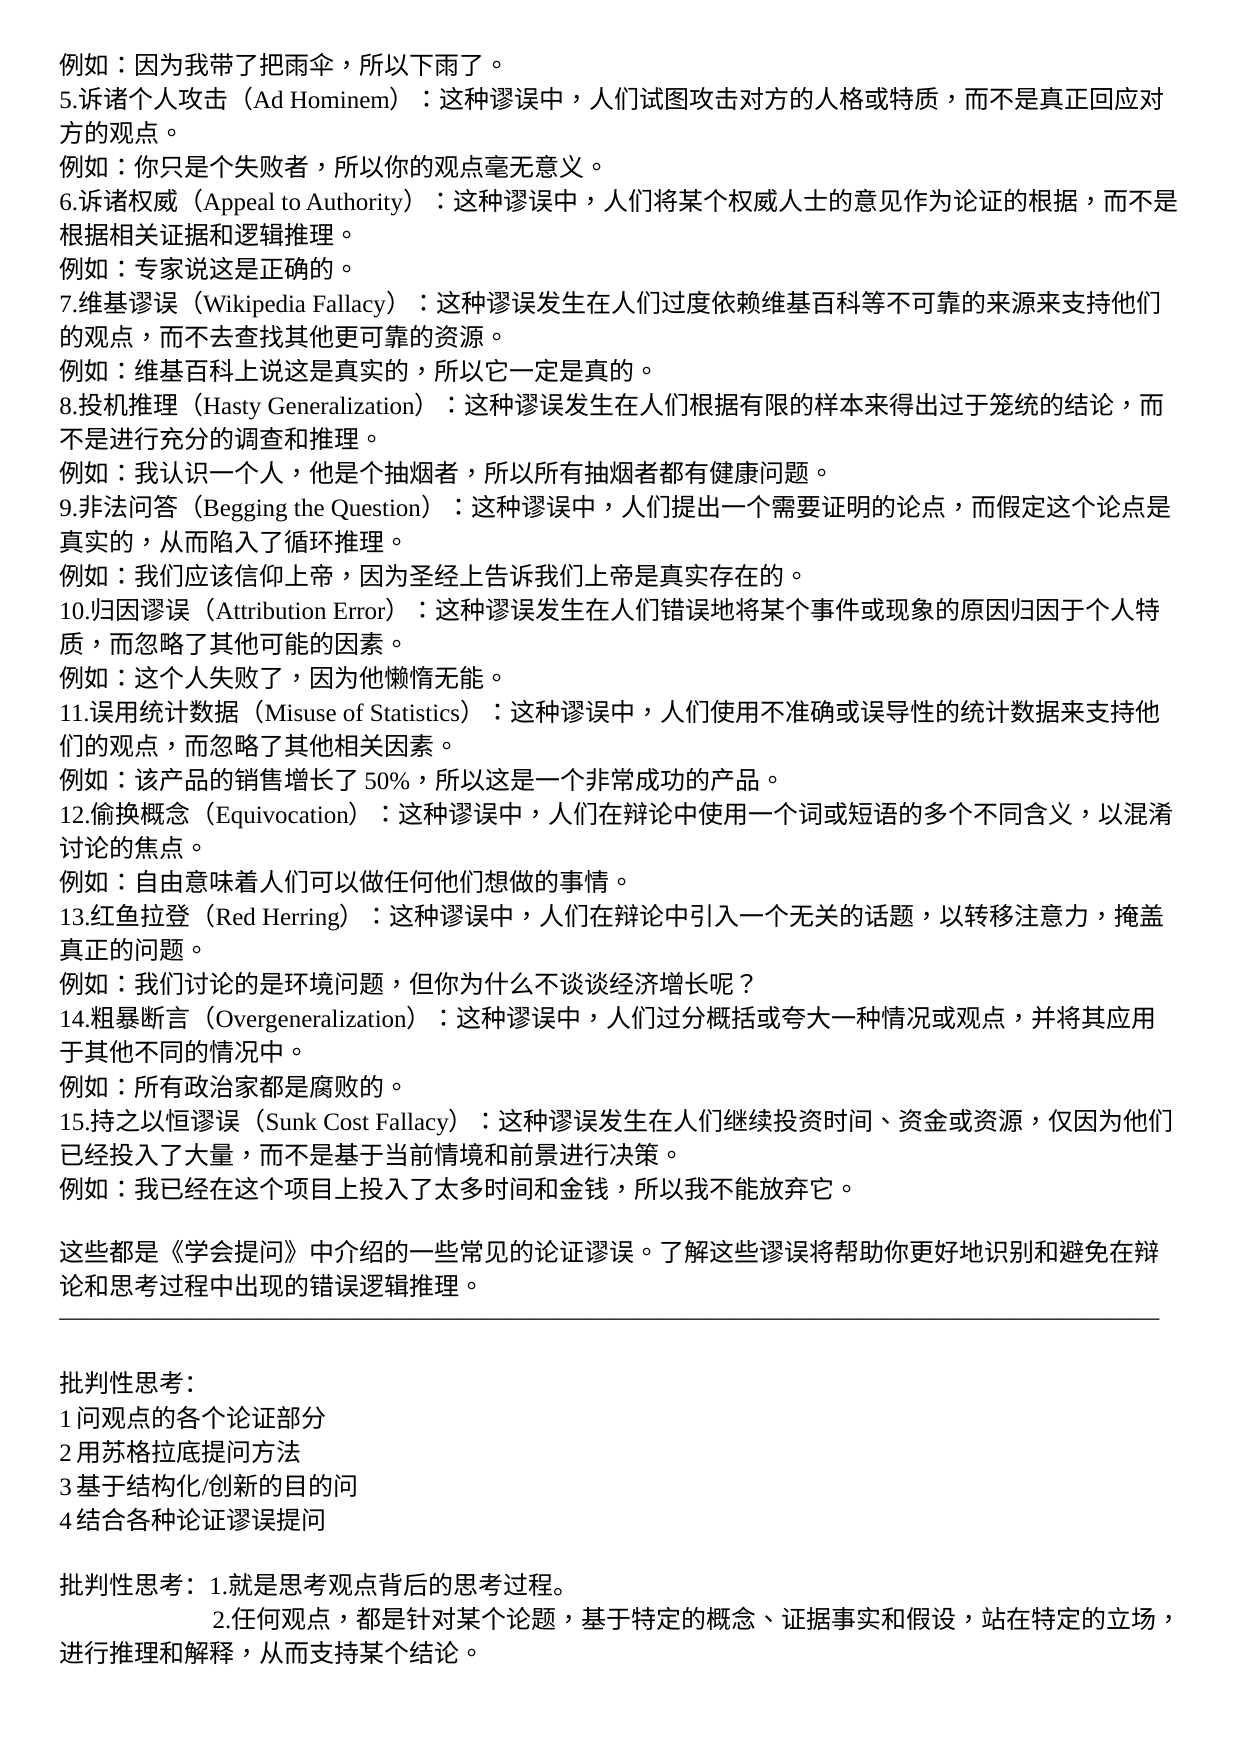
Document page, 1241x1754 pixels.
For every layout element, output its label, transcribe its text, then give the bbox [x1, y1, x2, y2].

text 12.偷换概念（Equivocation）：这种谬误中，人们在辩论中使用一个词或短语的多个不同含义，以混淆讨论的焦点。 [59, 797, 1181, 865]
text 5.诉诸个人攻击（Ad Hominem）：这种谬误中，人们试图攻击对方的人格或特质，而不是真正回应对方的观点。 [59, 81, 1181, 149]
text 14.粗暴断言（Overgeneralization）：这种谬误中，人们过分概括或夸大一种情况或观点，并将其应用于其他不同的情况中。 [59, 1001, 1181, 1069]
text ———————————————————————————————————————————— [59, 1302, 1181, 1331]
text 这些都是《学会提问》中介绍的一些常见的论证谬误。了解这些谬误将帮助你更好地识别和避免在辩论和思考过程中出现的错误逻辑推理。 [59, 1234, 1181, 1302]
text 3基于结构化/创新的目的问 [59, 1468, 1181, 1502]
text 11.误用统计数据（Misuse of Statistics）：这种谬误中，人们使用不准确或误导性的统计数据来支持他们的观点，而忽略了其他相关因素。 [59, 694, 1181, 763]
text 例如：因为我带了把雨伞，所以下雨了。 [59, 47, 1181, 81]
text 9.非法问答（Begging the Question）：这种谬误中，人们提出一个需要证明的论点，而假定这个论点是真实的，从而陷入了循环推理。 [59, 490, 1181, 558]
text 6.诉诸权威（Appeal to Authority）：这种谬误中，人们将某个权威人士的意见作为论证的根据，而不是根据相关证据和逻辑推理。 [59, 183, 1181, 252]
text 批判性思考： 1问观点的各个论证部分 [59, 1364, 1181, 1434]
text 例如：我认识一个人，他是个抽烟者，所以所有抽烟者都有健康问题。 [59, 456, 1181, 490]
text 例如：维基百科上说这是真实的，所以它一定是真的。 [59, 354, 1181, 388]
text 4结合各种论证谬误提问 [59, 1502, 1181, 1536]
text 15.持之以恒谬误（Sunk Cost Fallacy）：这种谬误发生在人们继续投资时间、资金或资源，仅因为他们已经投入了大量，而不是基于当前情境和前景进行决策。 [59, 1103, 1181, 1171]
text 2.任何观点，都是针对某个论题，基于特定的概念、证据事实和假设，站在特定的立场， 进行推理和解释，从而支持某个结论。 [59, 1601, 1181, 1669]
text 例如：我们应该信仰上帝，因为圣经上告诉我们上帝是真实存在的。 [59, 558, 1181, 592]
text 例如：专家说这是正确的。 [59, 252, 1181, 286]
text 例如：你只是个失败者，所以你的观点毫无意义。 [59, 149, 1181, 183]
text 7.维基谬误（Wikipedia Fallacy）：这种谬误发生在人们过度依赖维基百科等不可靠的来源来支持他们的观点，而不去查找其他更可靠的资源。 [59, 286, 1181, 354]
text 例如：我已经在这个项目上投入了太多时间和金钱，所以我不能放弃它。 [59, 1171, 1181, 1205]
text 例如：这个人失败了，因为他懒惰无能。 [59, 660, 1181, 694]
text 例如：我们讨论的是环境问题，但你为什么不谈谈经济增长呢？ [59, 967, 1181, 1001]
text 例如：所有政治家都是腐败的。 [59, 1069, 1181, 1103]
text 13.红鱼拉登（Red Herring）：这种谬误中，人们在辩论中引入一个无关的话题，以转移注意力，掩盖真正的问题。 [59, 899, 1181, 967]
text 例如：该产品的销售增长了50%，所以这是一个非常成功的产品。 [59, 763, 1181, 797]
text 8.投机推理（Hasty Generalization）：这种谬误发生在人们根据有限的样本来得出过于笼统的结论，而不是进行充分的调查和推理。 [59, 388, 1181, 456]
text 批判性思考：1.就是思考观点背后的思考过程。 [59, 1565, 1181, 1601]
text 例如：自由意味着人们可以做任何他们想做的事情。 [59, 865, 1181, 899]
text 10.归因谬误（Attribution Error）：这种谬误发生在人们错误地将某个事件或现象的原因归因于个人特质，而忽略了其他可能的因素。 [59, 592, 1181, 660]
text 2用苏格拉底提问方法 [59, 1434, 1181, 1468]
